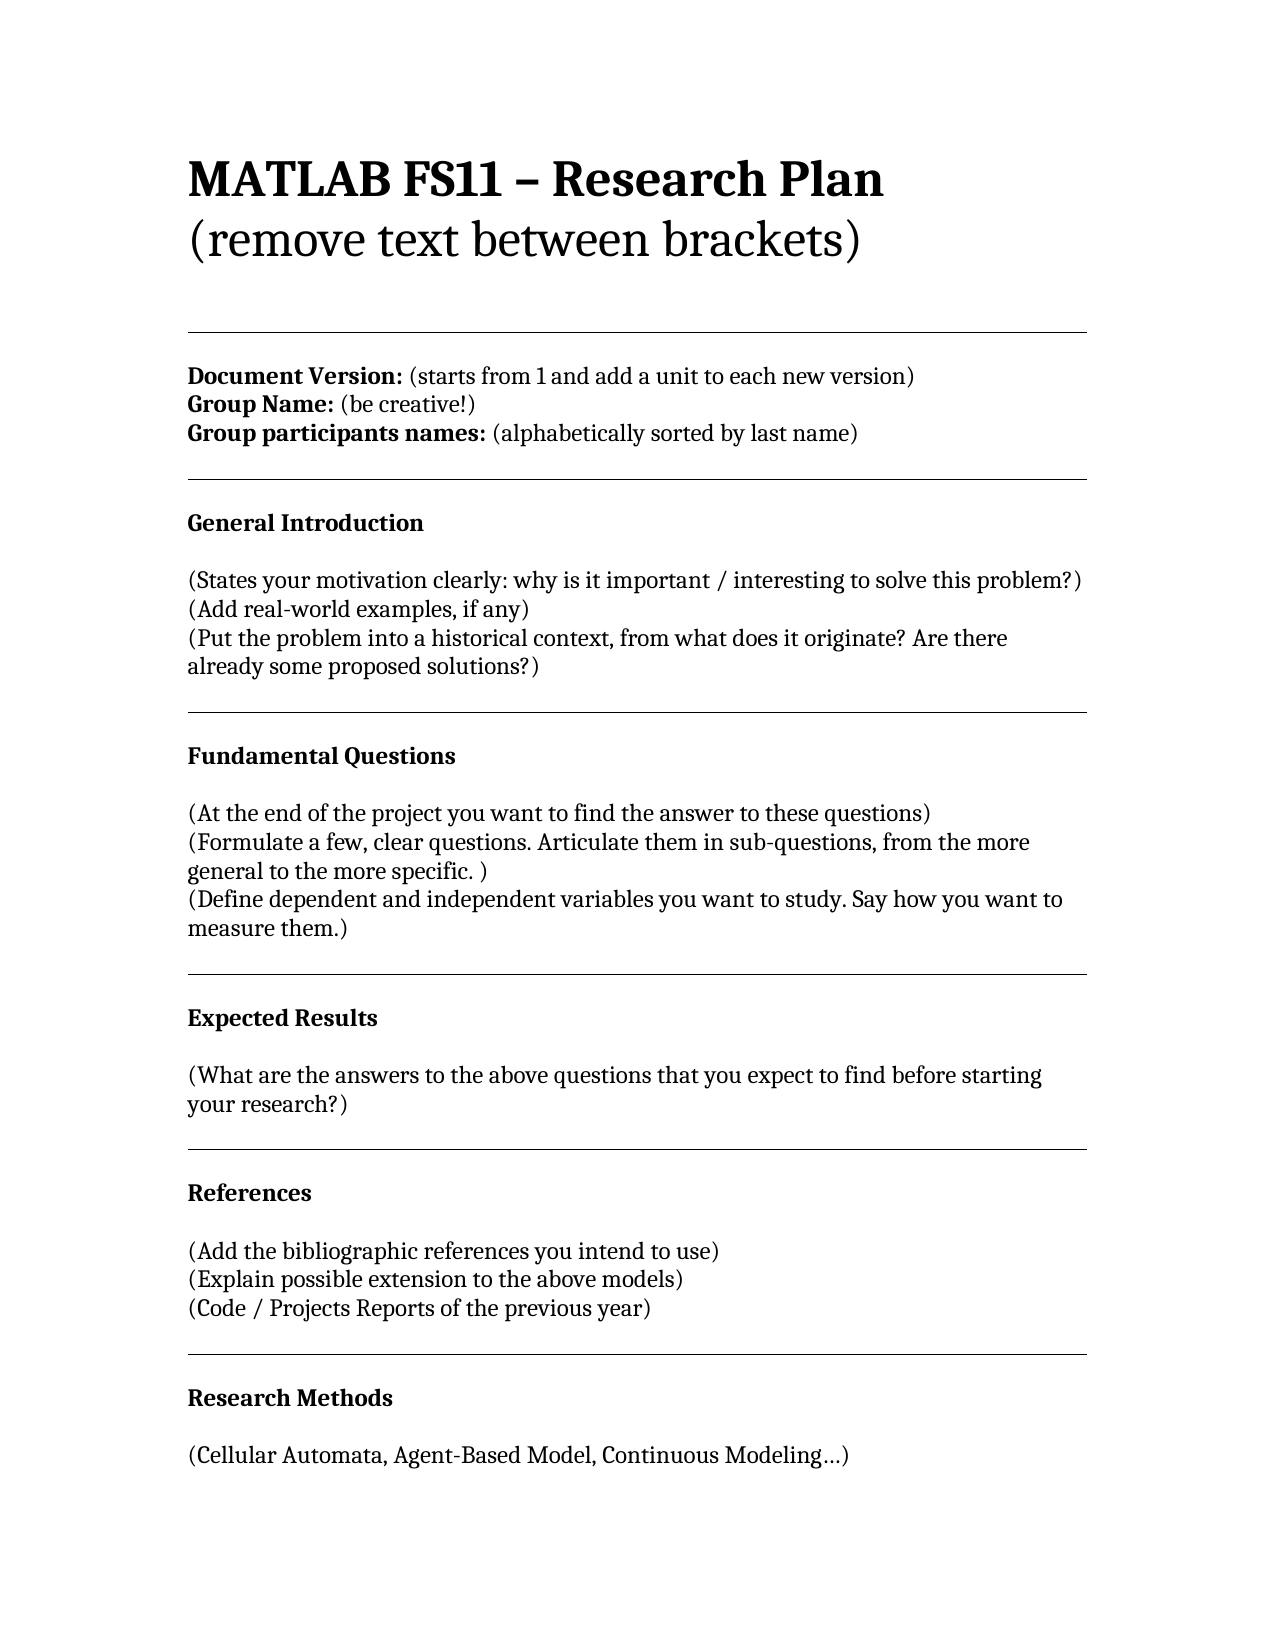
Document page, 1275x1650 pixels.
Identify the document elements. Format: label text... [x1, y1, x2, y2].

text MATLAB FS11 – Research Plan [187, 150, 1087, 210]
text (States your motivation clearly: why is it important / interesting to solve this problem?) [187, 566, 1087, 595]
text Fundamental Questions [187, 742, 1087, 770]
text (Cellular Automata, Agent-Based Model, Continuous Modeling…) [187, 1441, 1087, 1470]
text (At the end of the project you want to find the answer to these questions) [187, 799, 1087, 828]
text Expected Results [187, 1003, 1087, 1032]
text (Code / Projects Reports of the previous year) [187, 1294, 1087, 1323]
text Group Name: (be creative!) [187, 390, 1087, 419]
text Document Version: (starts from 1 and add a unit to each new version) [187, 362, 1087, 390]
text General Introduction [187, 508, 1087, 537]
text Group participants names: (alphabetically sorted by last name) [187, 419, 1087, 448]
text (Define dependent and independent variables you want to study. Say how you want to measure them.) [187, 885, 1087, 943]
text (Explain possible extension to the above models) [187, 1265, 1087, 1294]
text Research Methods [187, 1383, 1087, 1412]
text (Add real-world examples, if any) [187, 595, 1087, 623]
text (Add the bibliographic references you intend to use) [187, 1237, 1087, 1265]
text (Formulate a few, clear questions. Articulate them in sub-questions, from the more general to the more specific. ) [187, 828, 1087, 885]
text (What are the answers to the above questions that you expect to find before starting your research?) [187, 1061, 1087, 1118]
text (Put the problem into a historical context, from what does it originate? Are there already some proposed solutions?) [187, 623, 1087, 681]
text (remove text between brackets) [187, 210, 1087, 270]
text References [187, 1179, 1087, 1208]
